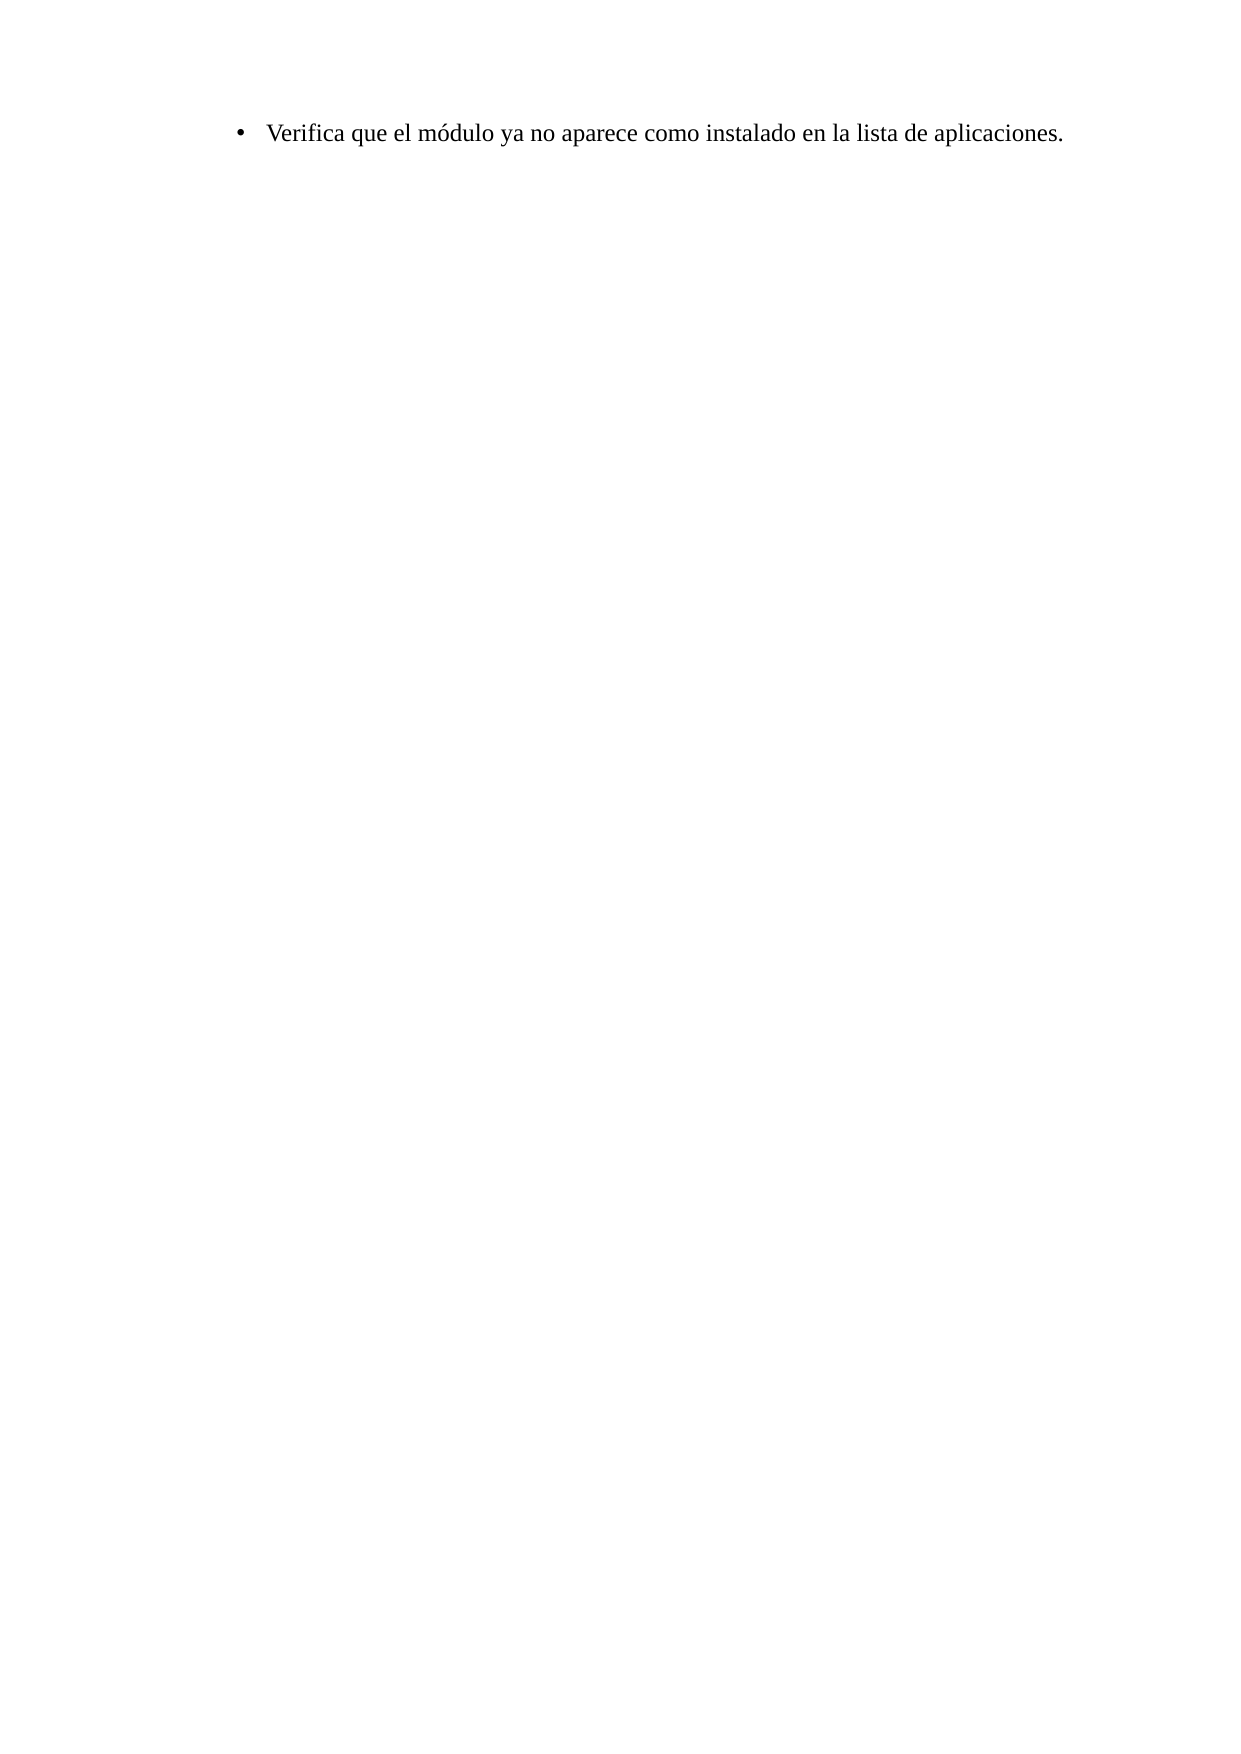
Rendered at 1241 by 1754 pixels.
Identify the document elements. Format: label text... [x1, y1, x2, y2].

list Verifica que el módulo ya no aparece como instalado en la lista de aplicaciones. [236, 118, 1122, 147]
